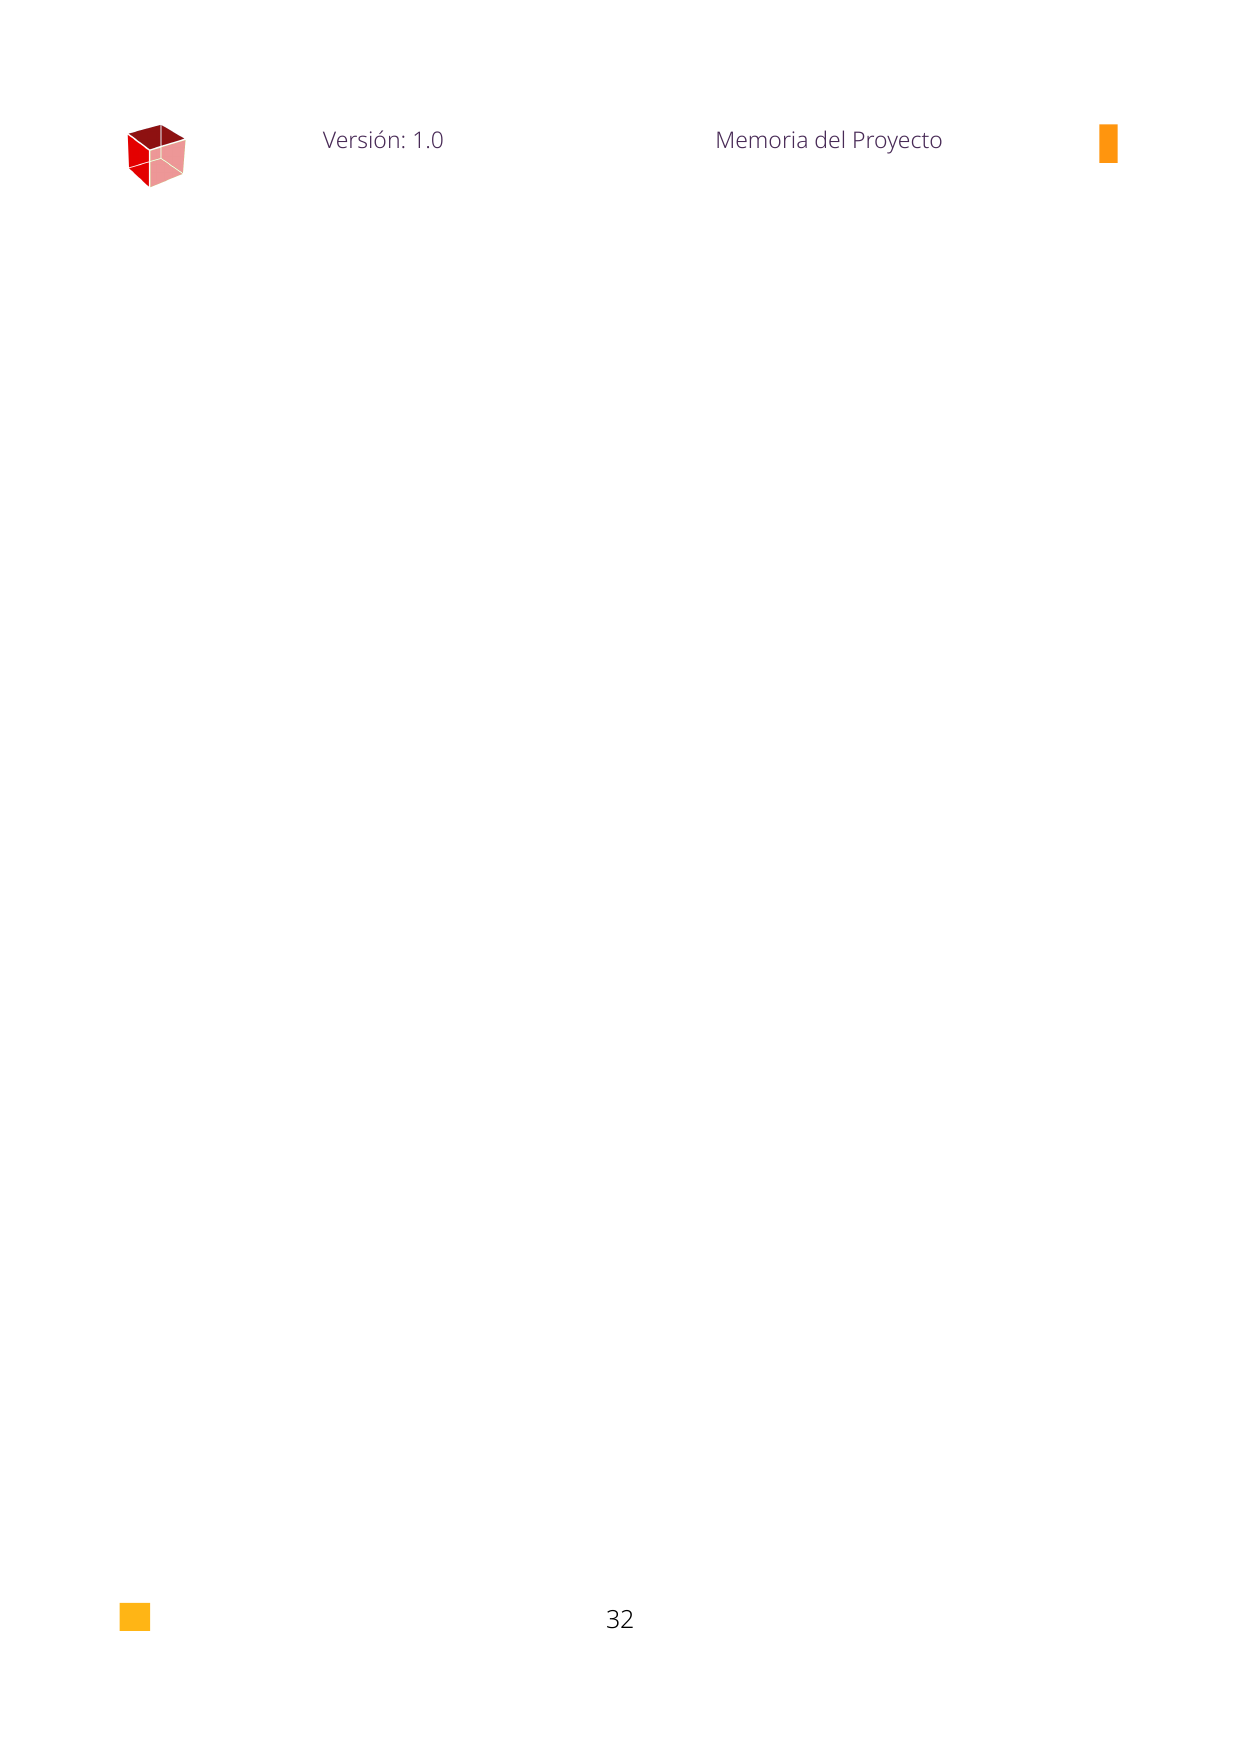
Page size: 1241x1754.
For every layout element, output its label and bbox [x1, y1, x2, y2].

picture [123, 123, 189, 189]
